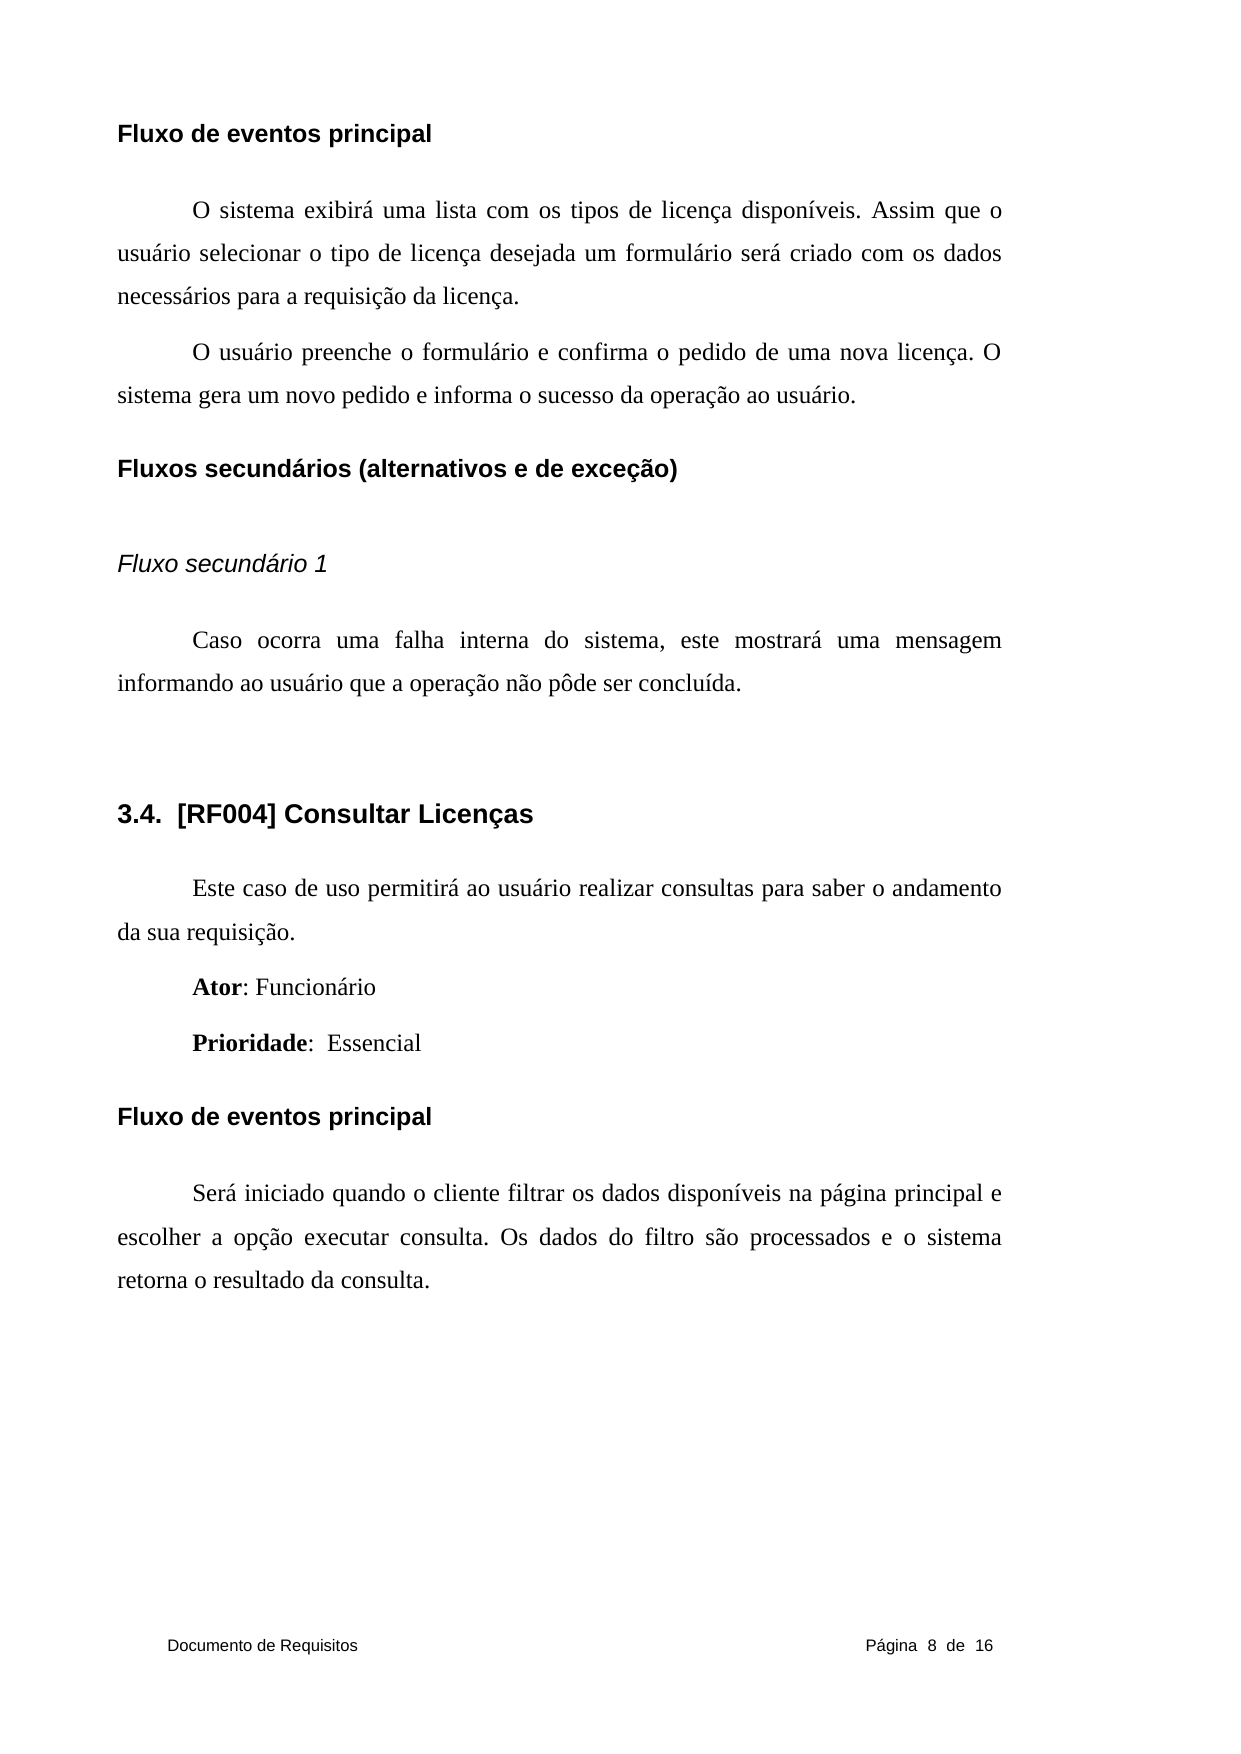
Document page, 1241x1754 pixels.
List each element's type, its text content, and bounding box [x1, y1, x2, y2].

text Prioridade: Essencial [117, 1028, 1003, 1057]
text Será iniciado quando o cliente filtrar os dados disponíveis na página principal e escolher a opção executar consulta. Os dados do filtro são processados e o sistema retorna o resultado da consulta. [117, 1178, 1003, 1293]
subtitle Fluxo secundário 1 [117, 549, 1003, 578]
subtitle Fluxos secundários (alternativos e de exceção) [117, 454, 1003, 483]
subtitle Fluxo de eventos principal [117, 1102, 1003, 1131]
text Caso ocorra uma falha interna do sistema, este mostrará uma mensagem informando ao usuário que a operação não pôde ser concluída. [117, 625, 1003, 697]
text O usuário preenche o formulário e confirma o pedido de uma nova licença. O sistema gera um novo pedido e informa o sucesso da operação ao usuário. [117, 337, 1003, 408]
text O sistema exibirá uma lista com os tipos de licença disponíveis. Assim que o usuário selecionar o tipo de licença desejada um formulário será criado com os dados necessários para a requisição da licença. [117, 195, 1003, 310]
text Ator: Funcionário [117, 972, 1003, 1001]
text Este caso de uso permitirá ao usuário realizar consultas para saber o andamento da sua requisição. [117, 873, 1003, 945]
subtitle Fluxo de eventos principal [117, 118, 1003, 147]
subtitle [RF004] Consultar Licenças [117, 798, 1003, 830]
